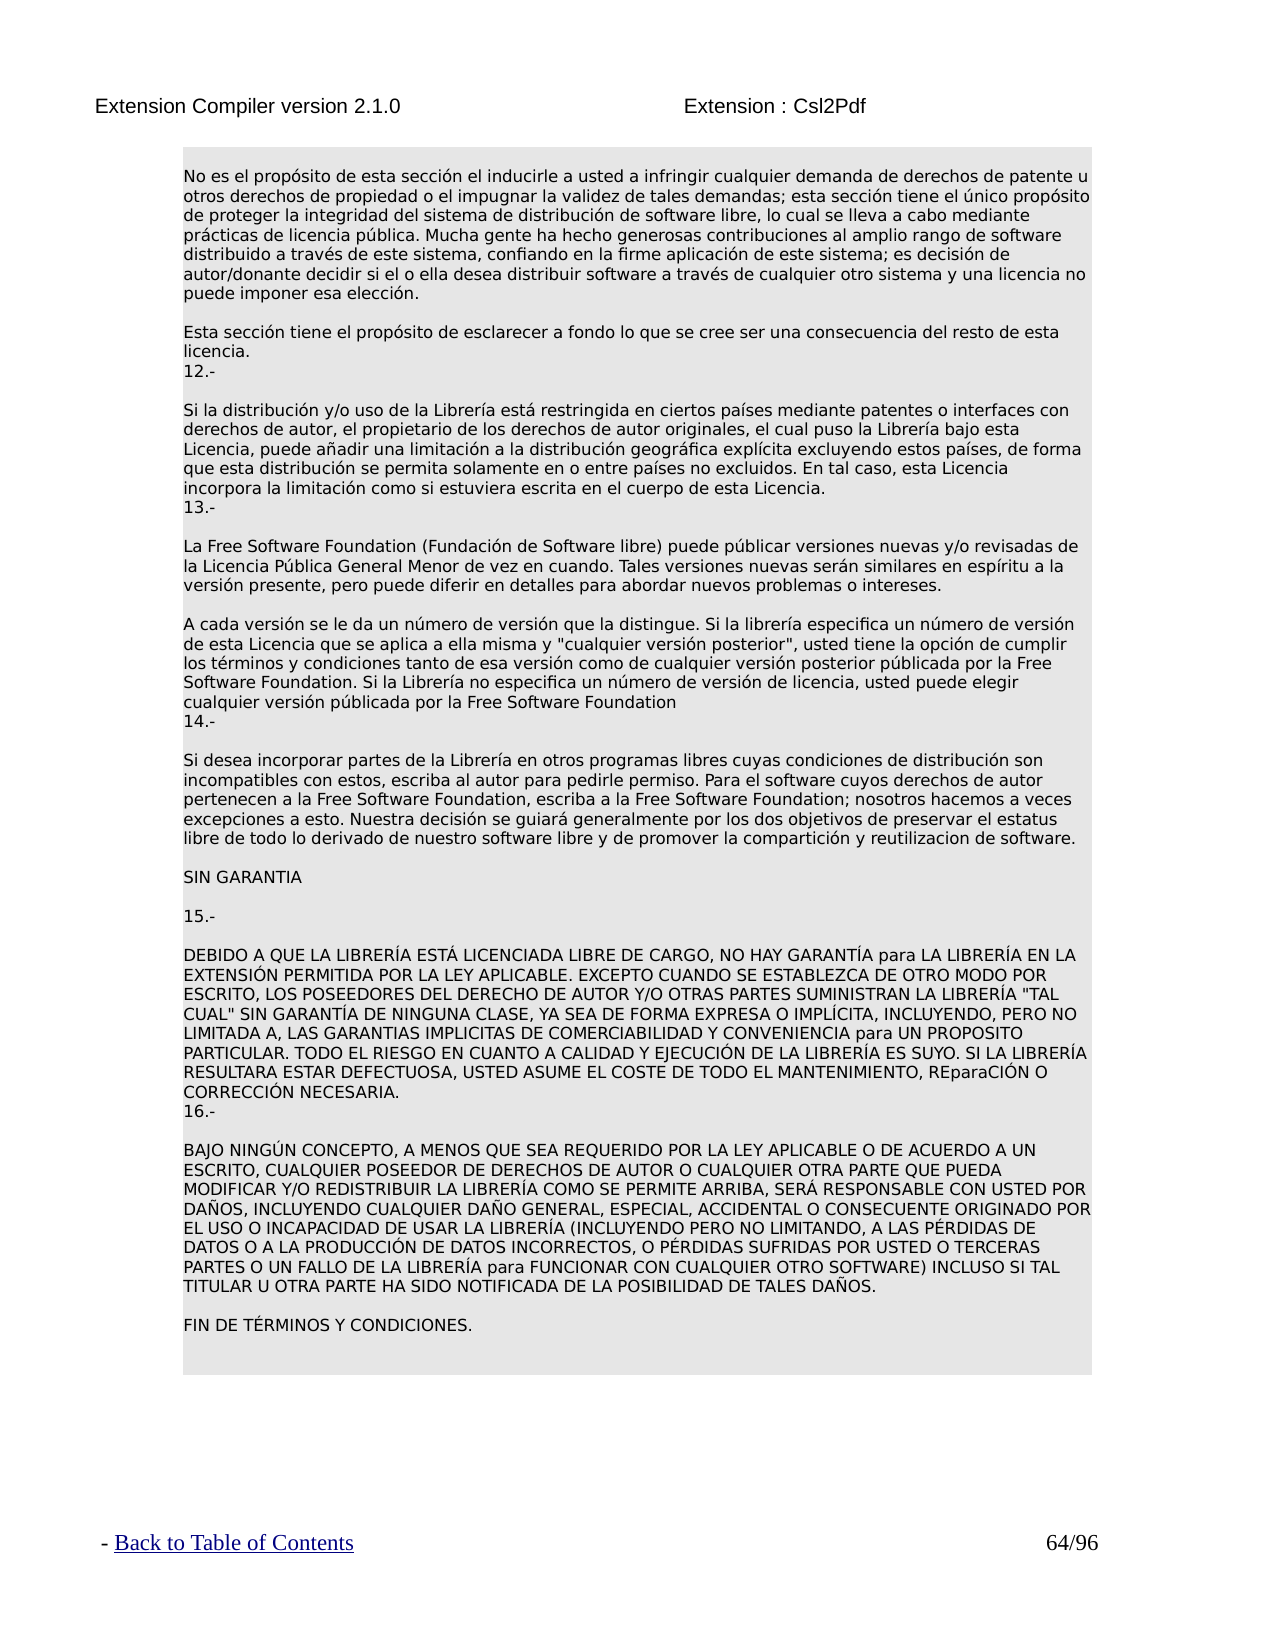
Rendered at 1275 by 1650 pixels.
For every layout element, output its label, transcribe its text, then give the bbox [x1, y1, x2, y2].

text A cada versión se le da un número de versión que la distingue. Si la librería especifica un número de versión de esta Licencia que se aplica a ella misma y "cualquier versión posterior", usted tiene la opción de cumplir los términos y condiciones tanto de esa versión como de cualquier versión posterior públicada por la Free Software Foundation. Si la Librería no especifica un número de versión de licencia, usted puede elegir cualquier versión públicada por la Free Software Foundation [183, 615, 1092, 712]
text Si la distribución y/o uso de la Librería está restringida en ciertos países mediante patentes o interfaces con derechos de autor, el propietario de los derechos de autor originales, el cual puso la Librería bajo esta Licencia, puede añadir una limitación a la distribución geográfica explícita excluyendo estos países, de forma que esta distribución se permita solamente en o entre países no excluidos. En tal caso, esta Licencia incorpora la limitación como si estuviera escrita en el cuerpo de esta Licencia. [183, 401, 1092, 498]
text 16.- [183, 1102, 1092, 1121]
text SIN GARANTIA [183, 868, 1092, 888]
text Si desea incorporar partes de la Librería en otros programas libres cuyas condiciones de distribución son incompatibles con estos, escriba al autor para pedirle permiso. Para el software cuyos derechos de autor pertenecen a la Free Software Foundation, escriba a la Free Software Foundation; nosotros hacemos a veces excepciones a esto. Nuestra decisión se guiará generalmente por los dos objetivos de preservar el estatus libre de todo lo derivado de nuestro software libre y de promover la compartición y reutilizacion de software. [183, 751, 1092, 849]
text 13.- [183, 498, 1092, 518]
text La Free Software Foundation (Fundación de Software libre) puede públicar versiones nuevas y/o revisadas de la Licencia Pública General Menor de vez en cuando. Tales versiones nuevas serán similares en espíritu a la versión presente, pero puede diferir en detalles para abordar nuevos problemas o intereses. [183, 537, 1092, 596]
text 14.- [183, 712, 1092, 732]
text FIN DE TÉRMINOS Y CONDICIONES. [183, 1316, 1092, 1336]
text BAJO NINGÚN CONCEPTO, A MENOS QUE SEA REQUERIDO POR LA LEY APLICABLE O DE ACUERDO A UN ESCRITO, CUALQUIER POSEEDOR DE DERECHOS DE AUTOR O CUALQUIER OTRA PARTE QUE PUEDA MODIFICAR Y/O REDISTRIBUIR LA LIBRERÍA COMO SE PERMITE ARRIBA, SERÁ RESPONSABLE CON USTED POR DAÑOS, INCLUYENDO CUALQUIER DAÑO GENERAL, ESPECIAL, ACCIDENTAL O CONSECUENTE ORIGINADO POR EL USO O INCAPACIDAD DE USAR LA LIBRERÍA (INCLUYENDO PERO NO LIMITANDO, A LAS PÉRDIDAS DE DATOS O A LA PRODUCCIÓN DE DATOS INCORRECTOS, O PÉRDIDAS SUFRIDAS POR USTED O TERCERAS PARTES O UN FALLO DE LA LIBRERÍA para FUNCIONAR CON CUALQUIER OTRO SOFTWARE) INCLUSO SI TAL TITULAR U OTRA PARTE HA SIDO NOTIFICADA DE LA POSIBILIDAD DE TALES DAÑOS. [183, 1141, 1092, 1297]
text 12.- [183, 362, 1092, 381]
text 15.- [183, 907, 1092, 927]
text Esta sección tiene el propósito de esclarecer a fondo lo que se cree ser una consecuencia del resto de esta licencia. [183, 323, 1092, 362]
text DEBIDO A QUE LA LIBRERÍA ESTÁ LICENCIADA LIBRE DE CARGO, NO HAY GARANTÍA para LA LIBRERÍA EN LA EXTENSIÓN PERMITIDA POR LA LEY APLICABLE. EXCEPTO CUANDO SE ESTABLEZCA DE OTRO MODO POR ESCRITO, LOS POSEEDORES DEL DERECHO DE AUTOR Y/O OTRAS PARTES SUMINISTRAN LA LIBRERÍA "TAL CUAL" SIN GARANTÍA DE NINGUNA CLASE, YA SEA DE FORMA EXPRESA O IMPLÍCITA, INCLUYENDO, PERO NO LIMITADA A, LAS GARANTIAS IMPLICITAS DE COMERCIABILIDAD Y CONVENIENCIA para UN PROPOSITO PARTICULAR. TODO EL RIESGO EN CUANTO A CALIDAD Y EJECUCIÓN DE LA LIBRERÍA ES SUYO. SI LA LIBRERÍA RESULTARA ESTAR DEFECTUOSA, USTED ASUME EL COSTE DE TODO EL MANTENIMIENTO, REparaCIÓN O CORRECCIÓN NECESARIA. [183, 946, 1092, 1102]
text No es el propósito de esta sección el inducirle a usted a infringir cualquier demanda de derechos de patente u otros derechos de propiedad o el impugnar la validez de tales demandas; esta sección tiene el único propósito de proteger la integridad del sistema de distribución de software libre, lo cual se lleva a cabo mediante prácticas de licencia pública. Mucha gente ha hecho generosas contribuciones al amplio rango de software distribuido a través de este sistema, confiando en la firme aplicación de este sistema; es decisión de autor/donante decidir si el o ella desea distribuir software a través de cualquier otro sistema y una licencia no puede imponer esa elección. [183, 167, 1092, 303]
